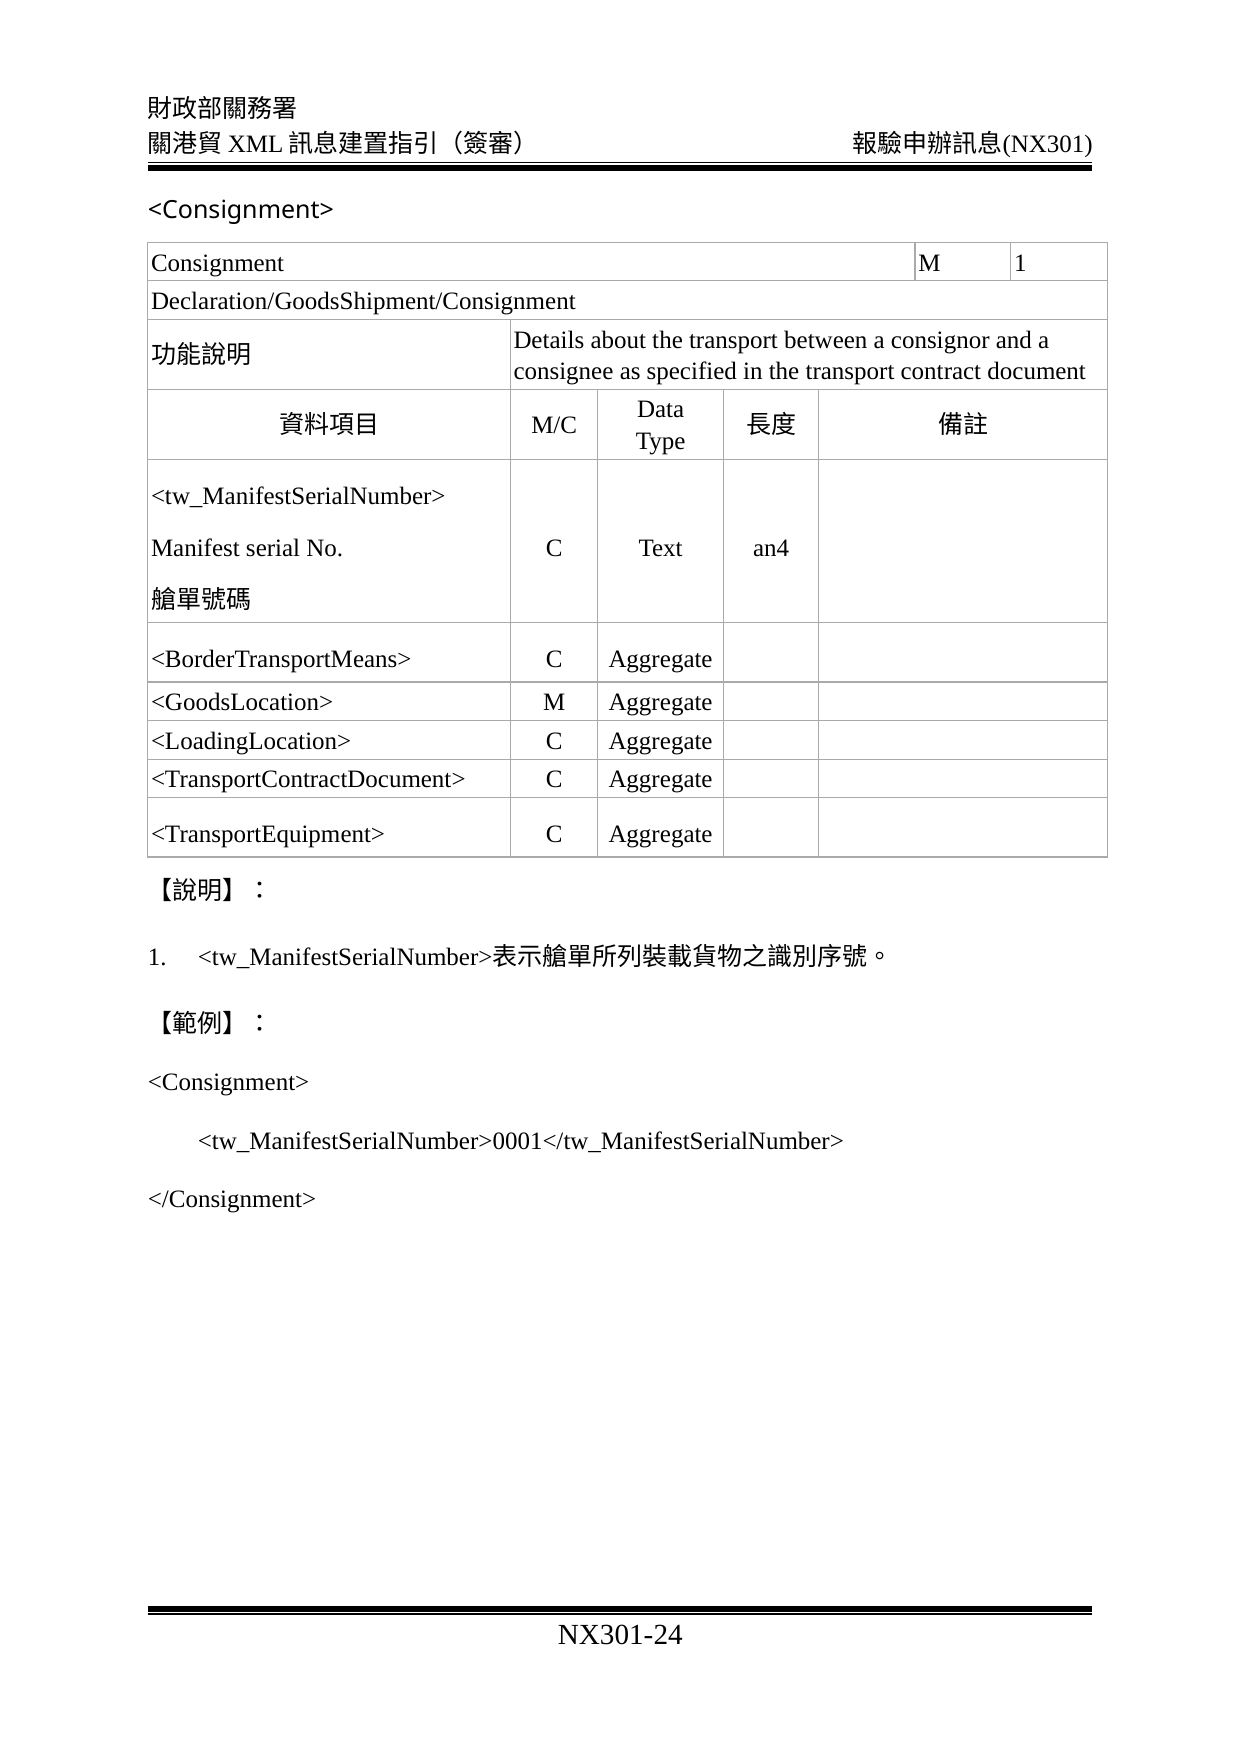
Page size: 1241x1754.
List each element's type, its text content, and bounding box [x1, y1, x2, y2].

table_cell Text [598, 460, 723, 622]
table_cell M/C [511, 390, 597, 458]
table_cell Aggregate [598, 760, 723, 797]
table_cell 備註 [819, 390, 1107, 458]
table_header Consignment [148, 243, 914, 280]
table_cell Data Type [598, 390, 723, 458]
table_cell [819, 798, 1107, 856]
table_cell Declaration/GoodsShipment/Consignment [148, 281, 1107, 319]
table_cell C [511, 798, 597, 856]
table_cell Aggregate [598, 623, 723, 681]
table_cell C [511, 760, 597, 797]
table_cell [724, 683, 818, 720]
table_cell <tw_ManifestSerialNumber> Manifest serial No. 艙單號碼 [148, 460, 510, 622]
table_cell Aggregate [598, 721, 723, 758]
table_cell [724, 623, 818, 681]
table_cell Aggregate [598, 798, 723, 856]
table_cell [724, 798, 818, 856]
table_cell <LoadingLocation> [148, 721, 510, 758]
table_cell <TransportContractDocument> [148, 760, 510, 797]
text <Consignment> [148, 186, 1092, 227]
text <tw_ManifestSerialNumber>0001</tw_ManifestSerialNumber> [148, 1107, 1092, 1159]
table_header 1 [1011, 243, 1107, 280]
table_cell C [511, 460, 597, 622]
subtitle </Consignment> [148, 1166, 1092, 1218]
table_cell 功能說明 [148, 320, 510, 389]
text 【範例】： [148, 991, 1092, 1043]
table_cell an4 [724, 460, 818, 622]
text 【說明】： [148, 858, 1092, 909]
list <tw_ManifestSerialNumber>表示艙單所列裝載貨物之識別序號。 [148, 924, 1092, 976]
table_cell C [511, 623, 597, 681]
table_cell 資料項目 [148, 390, 510, 458]
table_cell <GoodsLocation> [148, 683, 510, 720]
table_cell M [511, 683, 597, 720]
table_cell [819, 683, 1107, 720]
table_cell [724, 760, 818, 797]
table_cell Aggregate [598, 683, 723, 720]
table_cell Details about the transport between a consignor and a consignee as specified in the transport contract document [511, 320, 1107, 389]
table_header M [916, 243, 1010, 280]
table_cell <TransportEquipment> [148, 798, 510, 856]
subtitle <Consignment> [148, 1049, 1092, 1101]
table_cell <BorderTransportMeans> [148, 623, 510, 681]
table_cell C [511, 721, 597, 758]
table_cell 長度 [724, 390, 818, 458]
table_cell [819, 623, 1107, 681]
table_cell [819, 721, 1107, 758]
table_cell [819, 760, 1107, 797]
table_cell [724, 721, 818, 758]
table_cell [819, 460, 1107, 622]
